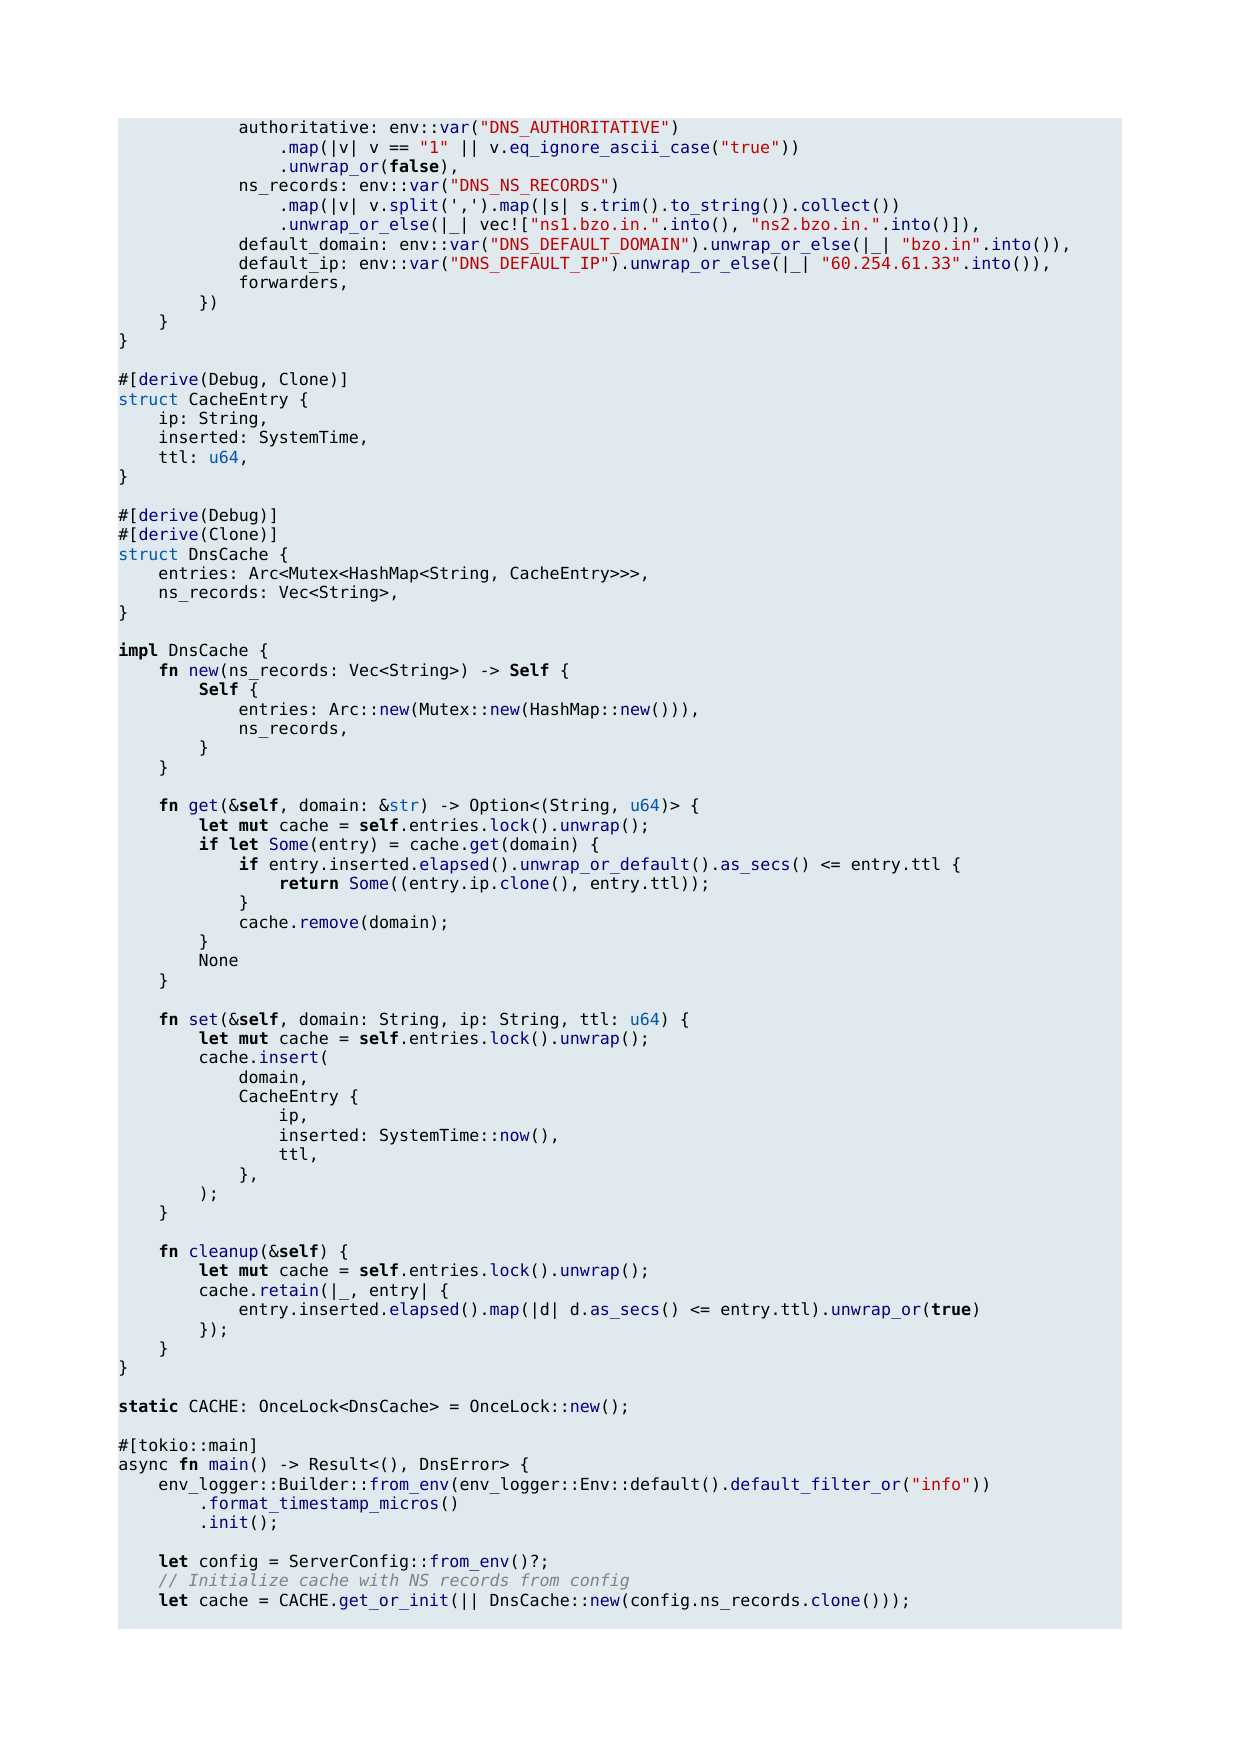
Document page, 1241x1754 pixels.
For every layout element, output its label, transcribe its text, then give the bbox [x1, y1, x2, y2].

text .init(); [118, 1513, 1122, 1532]
text default_ip: env::var("DNS_DEFAULT_IP").unwrap_or_else(|_| "60.254.61.33".into()), [118, 254, 1122, 273]
text } [118, 1339, 1122, 1358]
text fn get(&self, domain: &str) -> Option<(String, u64)> { [118, 796, 1122, 816]
text }, [118, 1164, 1122, 1184]
text } [118, 932, 1122, 951]
text impl DnsCache { [118, 641, 1122, 661]
text let mut cache = self.entries.lock().unwrap(); [118, 816, 1122, 835]
text fn set(&self, domain: String, ip: String, ttl: u64) { [118, 1009, 1122, 1029]
text fn cleanup(&self) { [118, 1242, 1122, 1261]
text inserted: SystemTime::now(), [118, 1126, 1122, 1145]
text let config = ServerConfig::from_env()?; [118, 1552, 1122, 1571]
text }); [118, 1319, 1122, 1339]
text async fn main() -> Result<(), DnsError> { [118, 1455, 1122, 1474]
text env_logger::Builder::from_env(env_logger::Env::default().default_filter_or("info")) [118, 1474, 1122, 1494]
text Self { [118, 680, 1122, 699]
text entries: Arc<Mutex<HashMap<String, CacheEntry>>>, [118, 564, 1122, 583]
text } [118, 738, 1122, 757]
text ttl, [118, 1145, 1122, 1164]
text } [118, 1203, 1122, 1222]
text #[derive(Debug)] [118, 506, 1122, 525]
text CacheEntry { [118, 1087, 1122, 1106]
text } [118, 602, 1122, 622]
text default_domain: env::var("DNS_DEFAULT_DOMAIN").unwrap_or_else(|_| "bzo.in".into()), [118, 234, 1122, 254]
text } [118, 893, 1122, 912]
text fn new(ns_records: Vec<String>) -> Self { [118, 661, 1122, 680]
text ns_records: Vec<String>, [118, 583, 1122, 602]
text ); [118, 1184, 1122, 1203]
text } [118, 1358, 1122, 1377]
text struct CacheEntry { [118, 389, 1122, 409]
text entries: Arc::new(Mutex::new(HashMap::new())), [118, 699, 1122, 719]
text inserted: SystemTime, [118, 428, 1122, 447]
text .unwrap_or_else(|_| vec!["ns1.bzo.in.".into(), "ns2.bzo.in.".into()]), [118, 215, 1122, 234]
text #[tokio::main] [118, 1436, 1122, 1455]
text #[derive(Clone)] [118, 525, 1122, 544]
text ip: String, [118, 409, 1122, 428]
text if entry.inserted.elapsed().unwrap_or_default().as_secs() <= entry.ttl { [118, 854, 1122, 874]
text let mut cache = self.entries.lock().unwrap(); [118, 1261, 1122, 1281]
text #[derive(Debug, Clone)] [118, 370, 1122, 389]
text .map(|v| v.split(',').map(|s| s.trim().to_string()).collect()) [118, 196, 1122, 215]
text struct DnsCache { [118, 544, 1122, 564]
text cache.remove(domain); [118, 912, 1122, 932]
text let mut cache = self.entries.lock().unwrap(); [118, 1029, 1122, 1048]
text authoritative: env::var("DNS_AUTHORITATIVE") [118, 118, 1122, 137]
text } [118, 971, 1122, 990]
text ns_records, [118, 719, 1122, 738]
text domain, [118, 1067, 1122, 1087]
text .format_timestamp_micros() [118, 1494, 1122, 1513]
text static CACHE: OnceLock<DnsCache> = OnceLock::new(); [118, 1397, 1122, 1416]
text let cache = CACHE.get_or_init(|| DnsCache::new(config.ns_records.clone())); [118, 1591, 1122, 1610]
text }) [118, 292, 1122, 312]
text return Some((entry.ip.clone(), entry.ttl)); [118, 874, 1122, 893]
text } [118, 312, 1122, 331]
text } [118, 467, 1122, 486]
text cache.retain(|_, entry| { [118, 1281, 1122, 1300]
text } [118, 331, 1122, 351]
text // Initialize cache with NS records from config [118, 1571, 1122, 1591]
text } [118, 757, 1122, 777]
text ttl: u64, [118, 447, 1122, 467]
text if let Some(entry) = cache.get(domain) { [118, 835, 1122, 854]
text ns_records: env::var("DNS_NS_RECORDS") [118, 176, 1122, 196]
text forwarders, [118, 273, 1122, 292]
text .map(|v| v == "1" || v.eq_ignore_ascii_case("true")) [118, 137, 1122, 157]
text cache.insert( [118, 1048, 1122, 1067]
text .unwrap_or(false), [118, 157, 1122, 176]
text None [118, 951, 1122, 971]
text entry.inserted.elapsed().map(|d| d.as_secs() <= entry.ttl).unwrap_or(true) [118, 1300, 1122, 1319]
text ip, [118, 1106, 1122, 1126]
